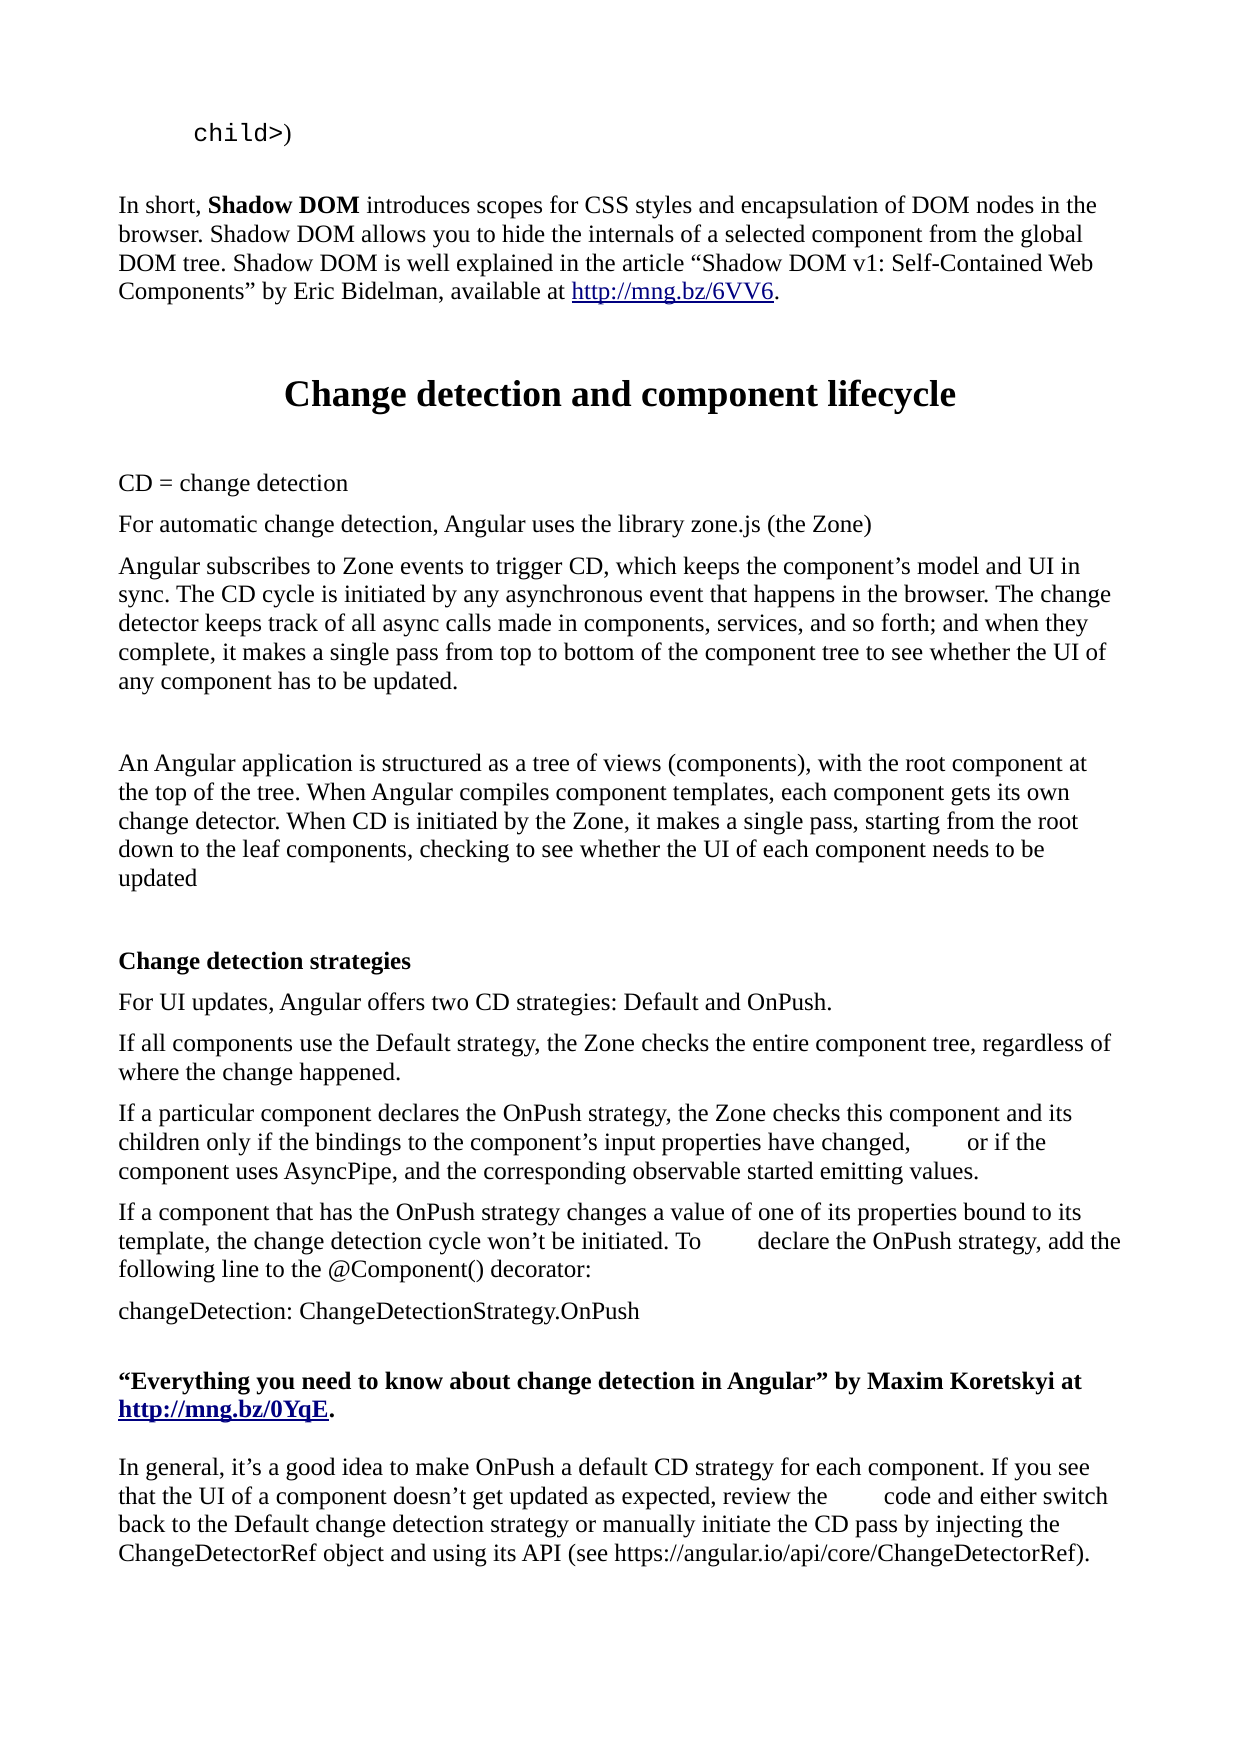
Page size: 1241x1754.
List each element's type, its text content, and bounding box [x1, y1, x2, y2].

text Change detection strategies [118, 946, 1122, 974]
text Angular subscribes to Zone events to trigger CD, which keeps the component’s model and UI in sync. The CD cycle is initiated by any asynchronous event that happens in the browser. The change detector keeps track of all async calls made in components, services, and so forth; and when they complete, it makes a single pass from top to bottom of the component tree to see whether the UI of any component has to be updated. [118, 551, 1122, 694]
text If all components use the Default strategy, the Zone checks the entire component tree, regardless of where the change happened. [118, 1028, 1122, 1086]
text In short, Shadow DOM introduces scopes for CSS styles and encapsulation of DOM nodes in the browser. Shadow DOM allows you to hide the internals of a selected component from the global DOM tree. Shadow DOM is well explained in the article “Shadow DOM v1: Self-Contained Web Components” by Eric Bidelman, available at http://mng.bz/6VV6. [118, 190, 1122, 305]
text For UI updates, Angular offers two CD strategies: Default and OnPush. [118, 987, 1122, 1016]
text “Everything you need to know about change detection in Angular” by Maxim Koretskyi at http://mng.bz/0YqE. [118, 1366, 1122, 1423]
subtitle Change detection and component lifecycle [118, 371, 1122, 414]
list child>) [156, 118, 1122, 149]
text CD = change detection [118, 468, 1122, 497]
text An Angular application is structured as a tree of views (components), with the root component at the top of the tree. When Angular compiles component templates, each component gets its own change detector. When CD is initiated by the Zone, it makes a single pass, starting from the root down to the leaf components, checking to see whether the UI of each component needs to be updated [118, 748, 1122, 892]
text changeDetection: ChangeDetectionStrategy.OnPush [118, 1296, 1122, 1324]
text For automatic change detection, Angular uses the library zone.js (the Zone) [118, 509, 1122, 538]
text If a particular component declares the OnPush strategy, the Zone checks this component and its children only if the bindings to the component’s input properties have changed, or if the component uses AsyncPipe, and the corresponding observable started emitting values. [118, 1098, 1122, 1184]
text In general, it’s a good idea to make OnPush a default CD strategy for each component. If you see that the UI of a component doesn’t get updated as expected, review the code and either switch back to the Default change detection strategy or manually initiate the CD pass by injecting the ChangeDetectorRef object and using its API (see https://angular.io/api/core/ChangeDetectorRef). [118, 1452, 1122, 1567]
text If a component that has the OnPush strategy changes a value of one of its properties bound to its template, the change detection cycle won’t be initiated. To declare the OnPush strategy, add the following line to the @Component() decorator: [118, 1197, 1122, 1283]
